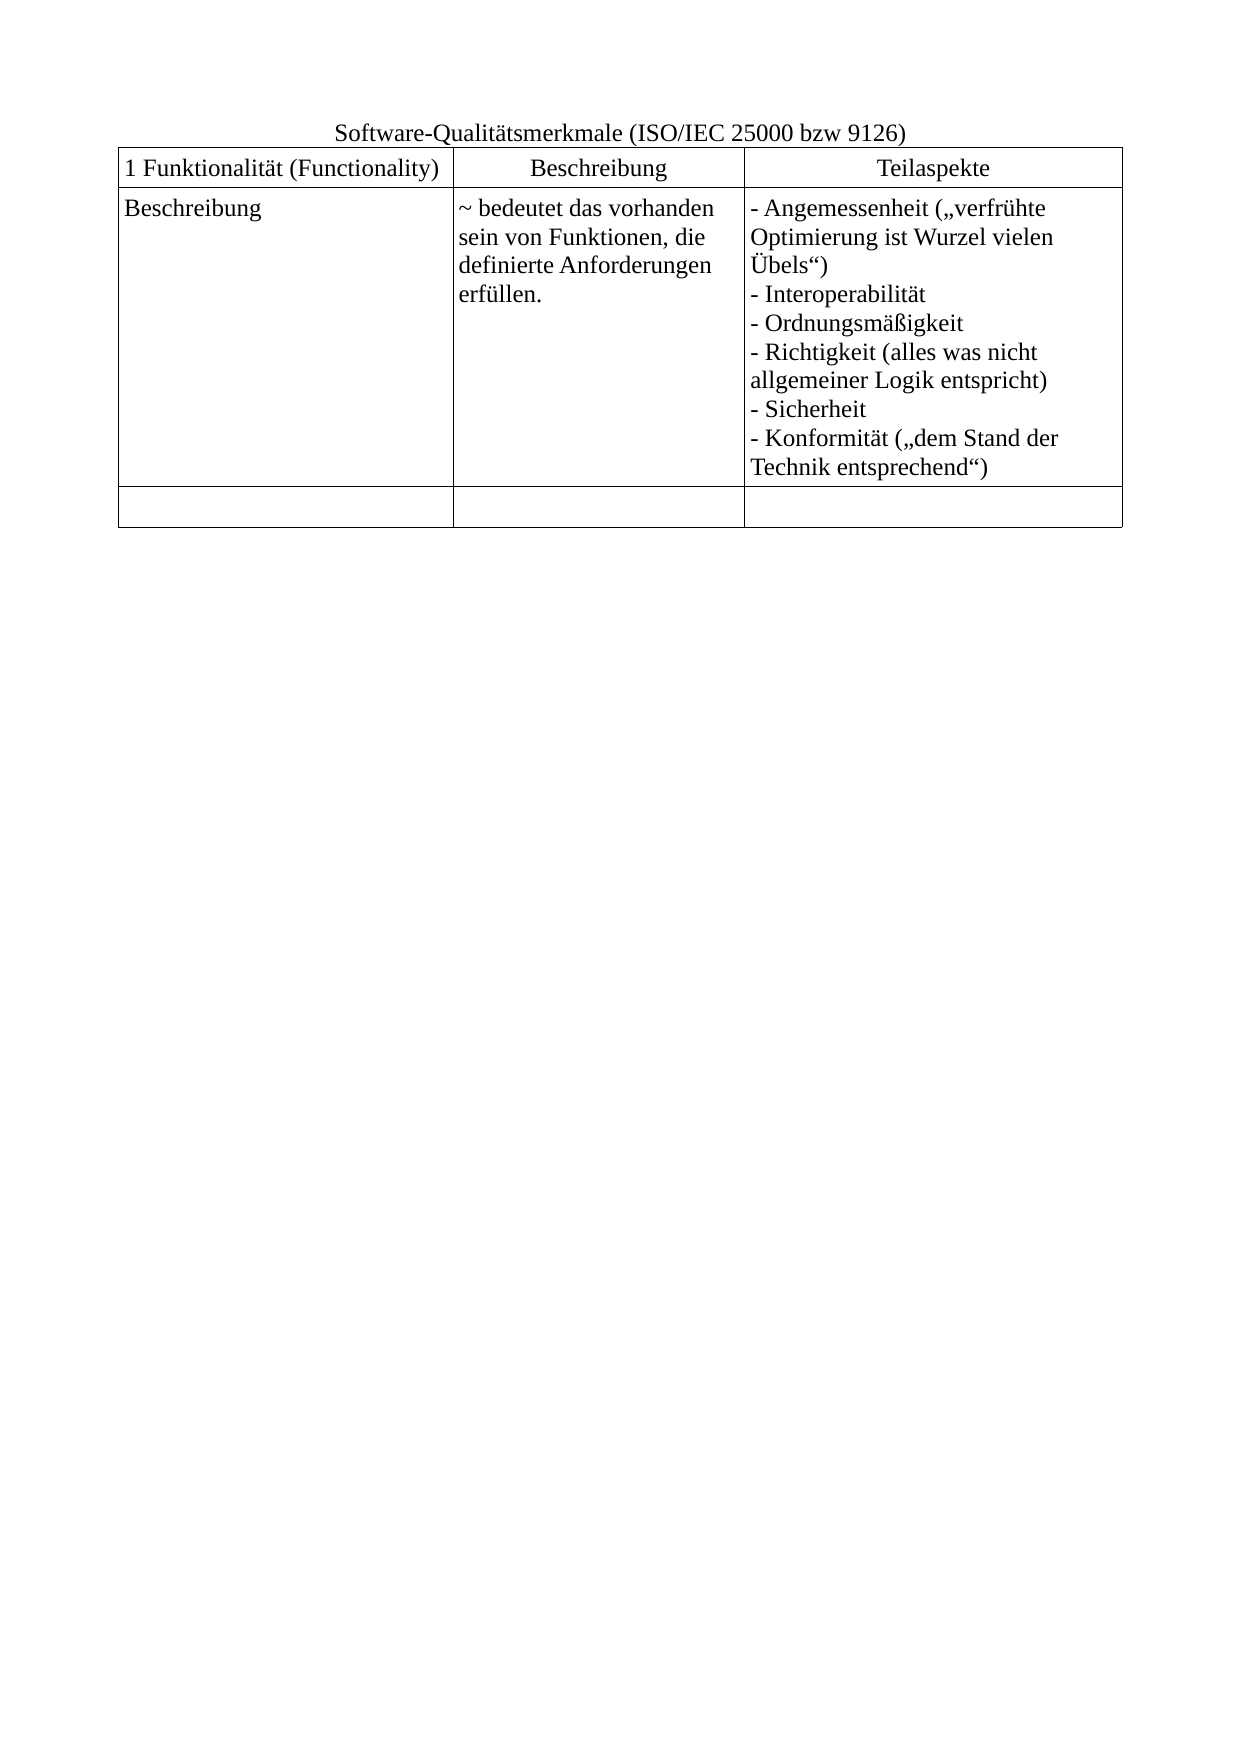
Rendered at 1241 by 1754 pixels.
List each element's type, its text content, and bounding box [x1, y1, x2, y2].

text Software-Qualitätsmerkmale (ISO/IEC 25000 bzw 9126) [118, 118, 1122, 147]
table_cell [745, 487, 1122, 527]
table_cell [454, 487, 744, 527]
table_cell ~ bedeutet das vorhanden sein von Funktionen, die definierte Anforderungen erfüllen. [454, 188, 744, 486]
table_header Teilaspekte [745, 148, 1122, 187]
table_cell Beschreibung [119, 188, 453, 486]
table_header Beschreibung [454, 148, 744, 187]
table_cell - Angemessenheit („verfrühte Optimierung ist Wurzel vielen Übels“) - Interoperabilität - Ordnungsmäßigkeit - Richtigkeit (alles was nicht allgemeiner Logik entspricht) - Sicherheit - Konformität („dem Stand der Technik entsprechend“) [745, 188, 1122, 486]
table_header 1 Funktionalität (Functionality) [119, 148, 453, 187]
table_cell [119, 487, 453, 527]
